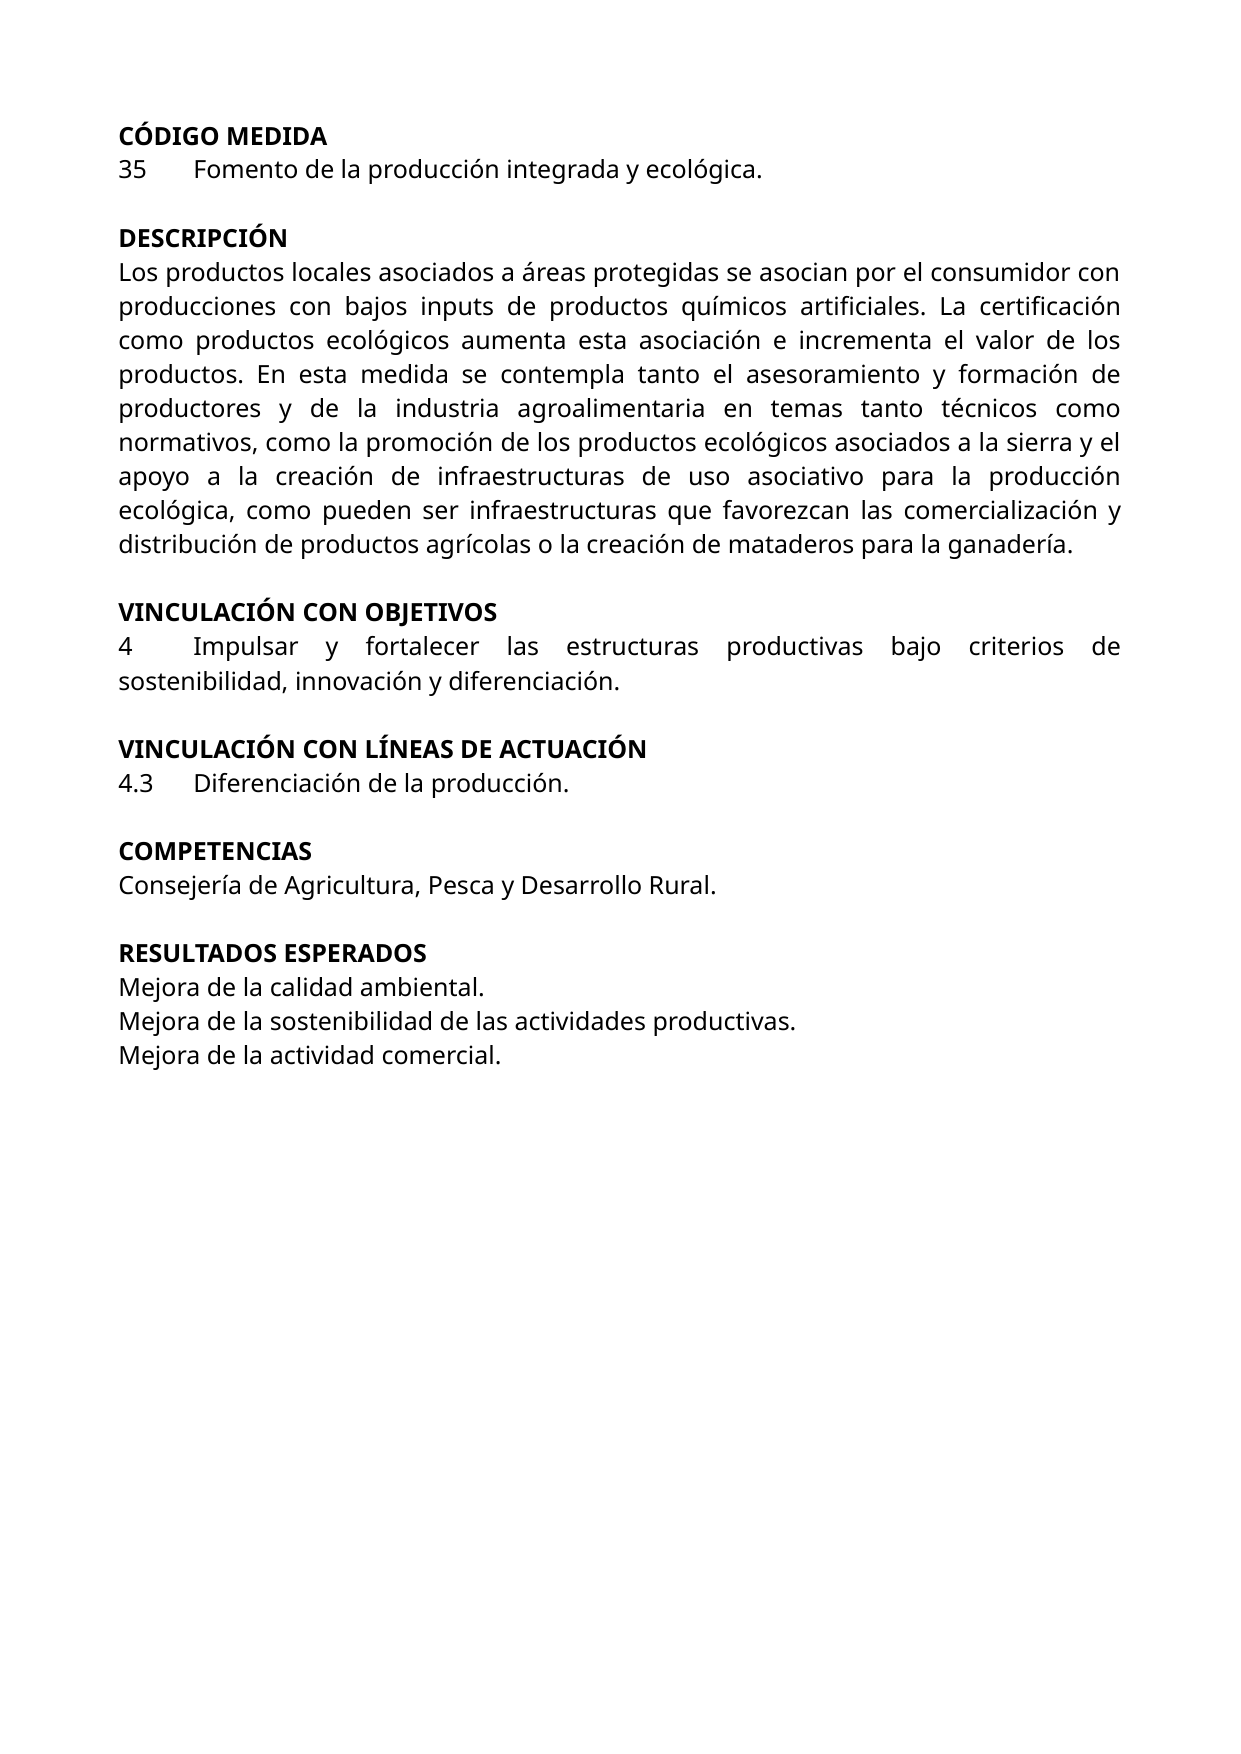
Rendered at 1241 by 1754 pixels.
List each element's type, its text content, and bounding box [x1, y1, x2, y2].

text 35 Fomento de la producción integrada y ecológica. [118, 152, 1122, 186]
text Consejería de Agricultura, Pesca y Desarrollo Rural. [118, 867, 1122, 902]
text VINCULACIÓN CON OBJETIVOS [118, 595, 1122, 629]
text Mejora de la actividad comercial. [118, 1038, 1122, 1072]
text Mejora de la calidad ambiental. [118, 970, 1122, 1004]
text Mejora de la sostenibilidad de las actividades productivas. [118, 1004, 1122, 1038]
text 4 Impulsar y fortalecer las estructuras productivas bajo criterios de sostenibilidad, innovación y diferenciación. [118, 629, 1122, 697]
text Los productos locales asociados a áreas protegidas se asocian por el consumidor con producciones con bajos inputs de productos químicos artificiales. La certificación como productos ecológicos aumenta esta asociación e incrementa el valor de los productos. En esta medida se contempla tanto el asesoramiento y formación de productores y de la industria agroalimentaria en temas tanto técnicos como normativos, como la promoción de los productos ecológicos asociados a la sierra y el apoyo a la creación de infraestructuras de uso asociativo para la producción ecológica, como pueden ser infraestructuras que favorezcan las comercialización y distribución de productos agrícolas o la creación de mataderos para la ganadería. [118, 254, 1122, 561]
text VINCULACIÓN CON LÍNEAS DE ACTUACIÓN [118, 731, 1122, 765]
text COMPETENCIAS [118, 833, 1122, 867]
text DESCRIPCIÓN [118, 220, 1122, 254]
text 4.3 Diferenciación de la producción. [118, 765, 1122, 799]
text CÓDIGO MEDIDA [118, 118, 1122, 152]
text RESULTADOS ESPERADOS [118, 936, 1122, 970]
